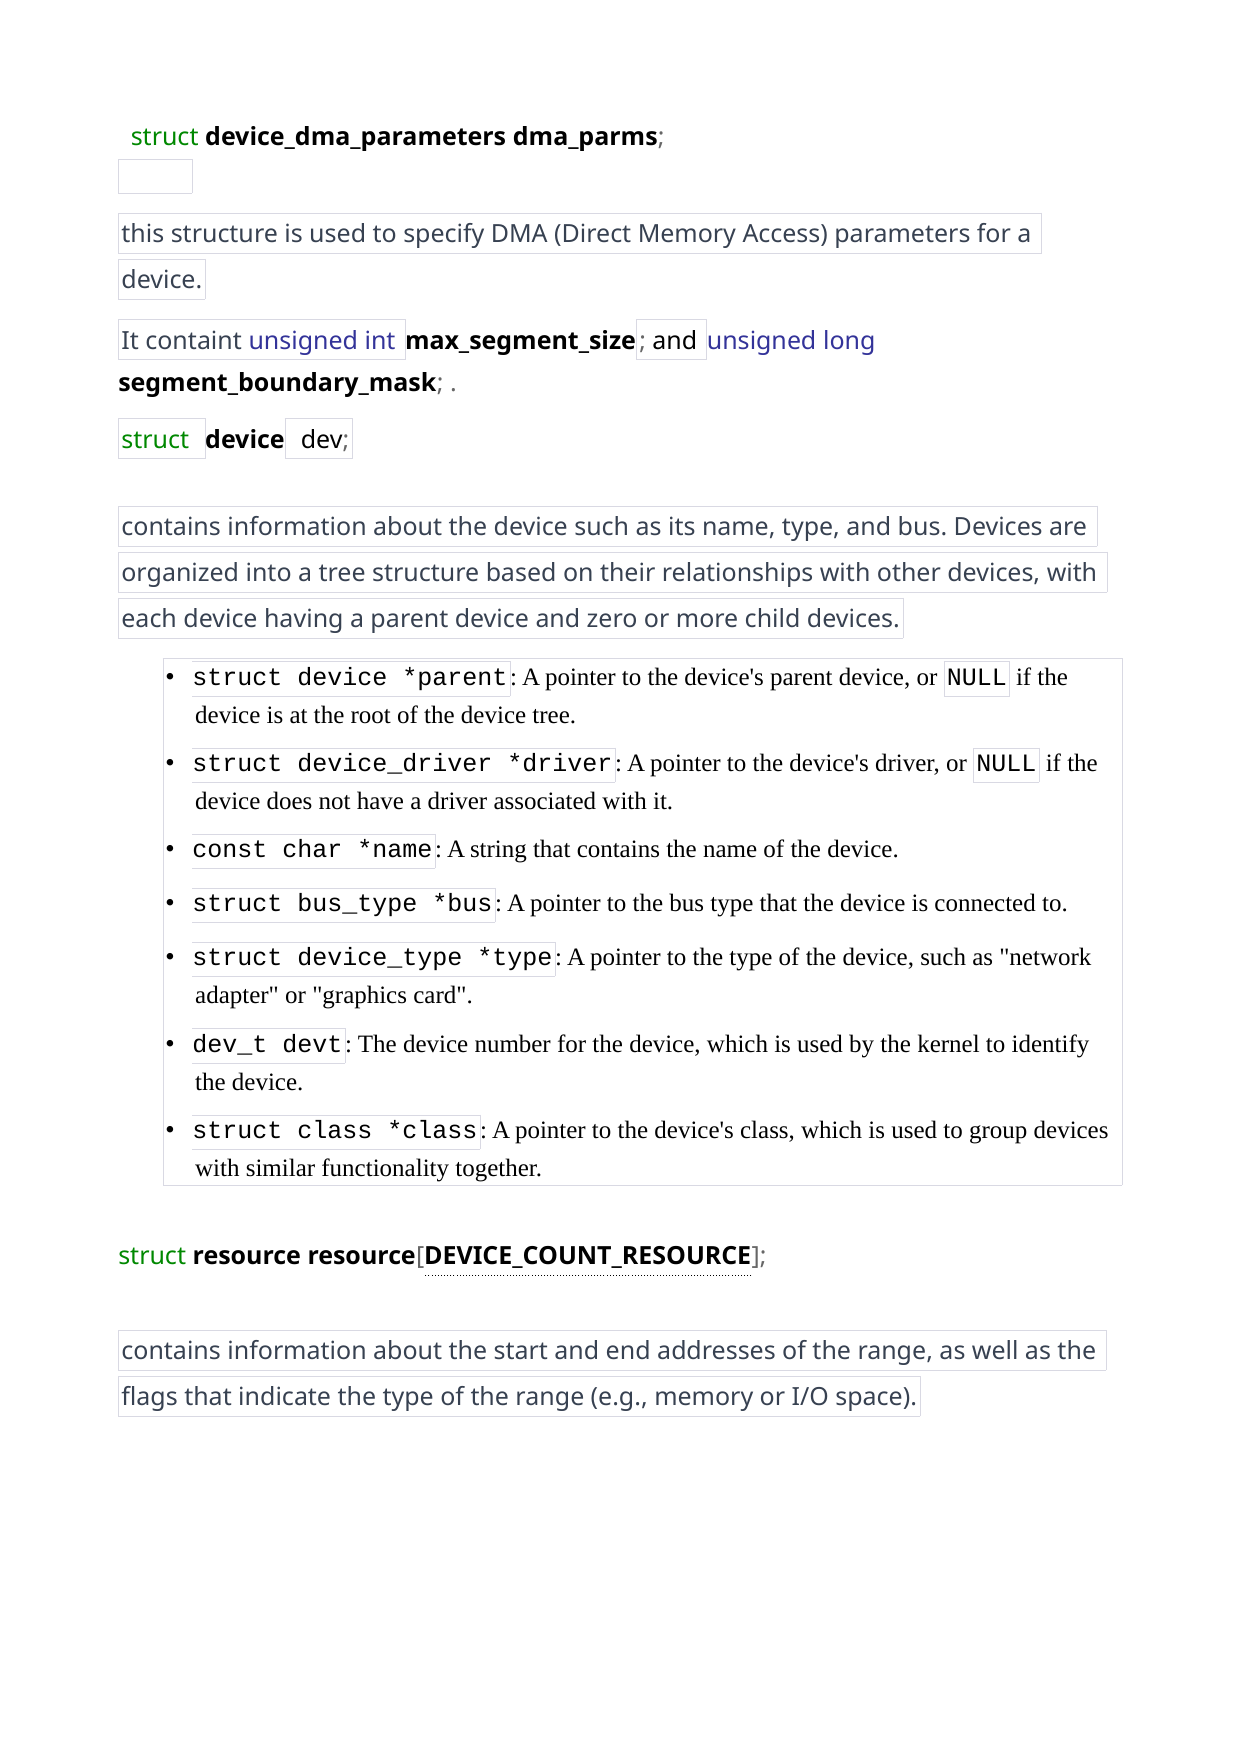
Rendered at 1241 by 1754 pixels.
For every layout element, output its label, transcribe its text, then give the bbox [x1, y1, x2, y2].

text [353, 418, 1122, 458]
text device [206, 418, 285, 458]
text contains information about the device such as its name, type, and bus. Devices are organized into a tree structure based on their relationships with other devices, with each device having a parent device and zero or more child devices. [118, 506, 1122, 638]
text struct [119, 419, 205, 458]
text contains information about the start and end addresses of the range, as well as the flags that indicate the type of the range (e.g., memory or I/O space). [118, 1295, 1122, 1416]
list struct device_type *type: A pointer to the type of the device, such as "network adapter" or "graphics card". [164, 939, 1122, 1009]
list const char *name: A string that contains the name of the device. [164, 831, 1122, 868]
text It containt unsigned int max_segment_size; and unsigned long segment_boundary_mask; . [118, 319, 1122, 399]
text dev; [286, 419, 352, 458]
text this structure is used to specify DMA (Direct Memory Access) parameters for a device. [118, 213, 1122, 299]
text struct device_dma_parameters dma_parms; [118, 118, 1122, 152]
list struct bus_type *bus: A pointer to the bus type that the device is connected to. [164, 885, 1122, 922]
list dev_t devt: The device number for the device, which is used by the kernel to identify the device. [164, 1025, 1122, 1096]
list struct class *class: A pointer to the device's class, which is used to group devices with similar functionality together. [164, 1111, 1122, 1185]
list struct device_driver *driver: A pointer to the device's driver, or NULL if the device does not have a driver associated with it. [164, 744, 1122, 815]
text struct resource resource[DEVICE_COUNT_RESOURCE]; [118, 1204, 1122, 1275]
list struct device *parent: A pointer to the device's parent device, or NULL if the device is at the root of the device tree. [164, 659, 1122, 729]
